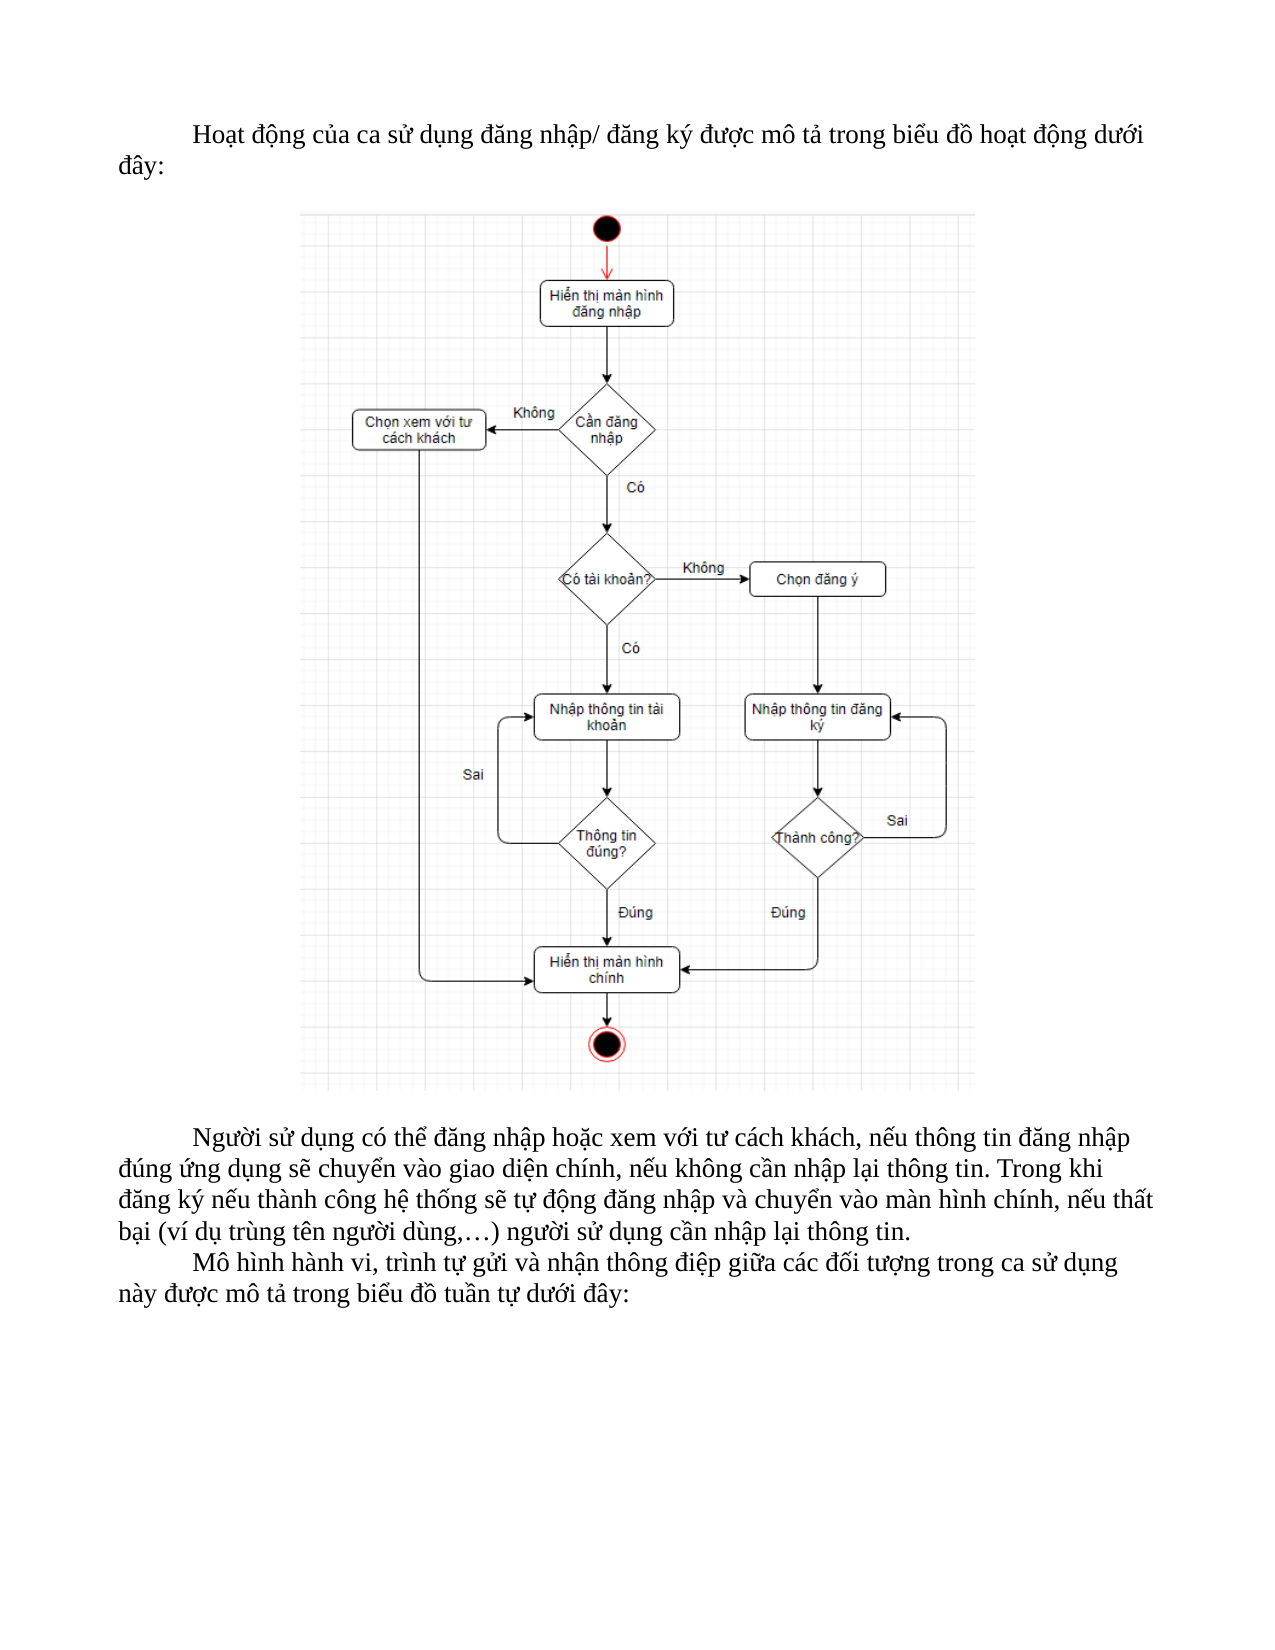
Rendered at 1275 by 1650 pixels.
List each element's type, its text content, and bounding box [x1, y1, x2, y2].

text Người sử dụng có thể đăng nhập hoặc xem với tư cách khách, nếu thông tin đăng nhập đúng ứng dụng sẽ chuyển vào giao diện chính, nếu không cần nhập lại thông tin. Trong khi đăng ký nếu thành công hệ thống sẽ tự động đăng nhập và chuyển vào màn hình chính, nếu thất bại (ví dụ trùng tên người dùng,…) người sử dụng cần nhập lại thông tin. [118, 1121, 1157, 1246]
text Hoạt động của ca sử dụng đăng nhập/ đăng ký được mô tả trong biểu đồ hoạt động dưới đây: [118, 118, 1157, 180]
text Mô hình hành vi, trình tự gửi và nhận thông điệp giữa các đối tượng trong ca sử dụng này được mô tả trong biểu đồ tuần tự dưới đây: [118, 1246, 1157, 1308]
picture [300, 211, 975, 1091]
